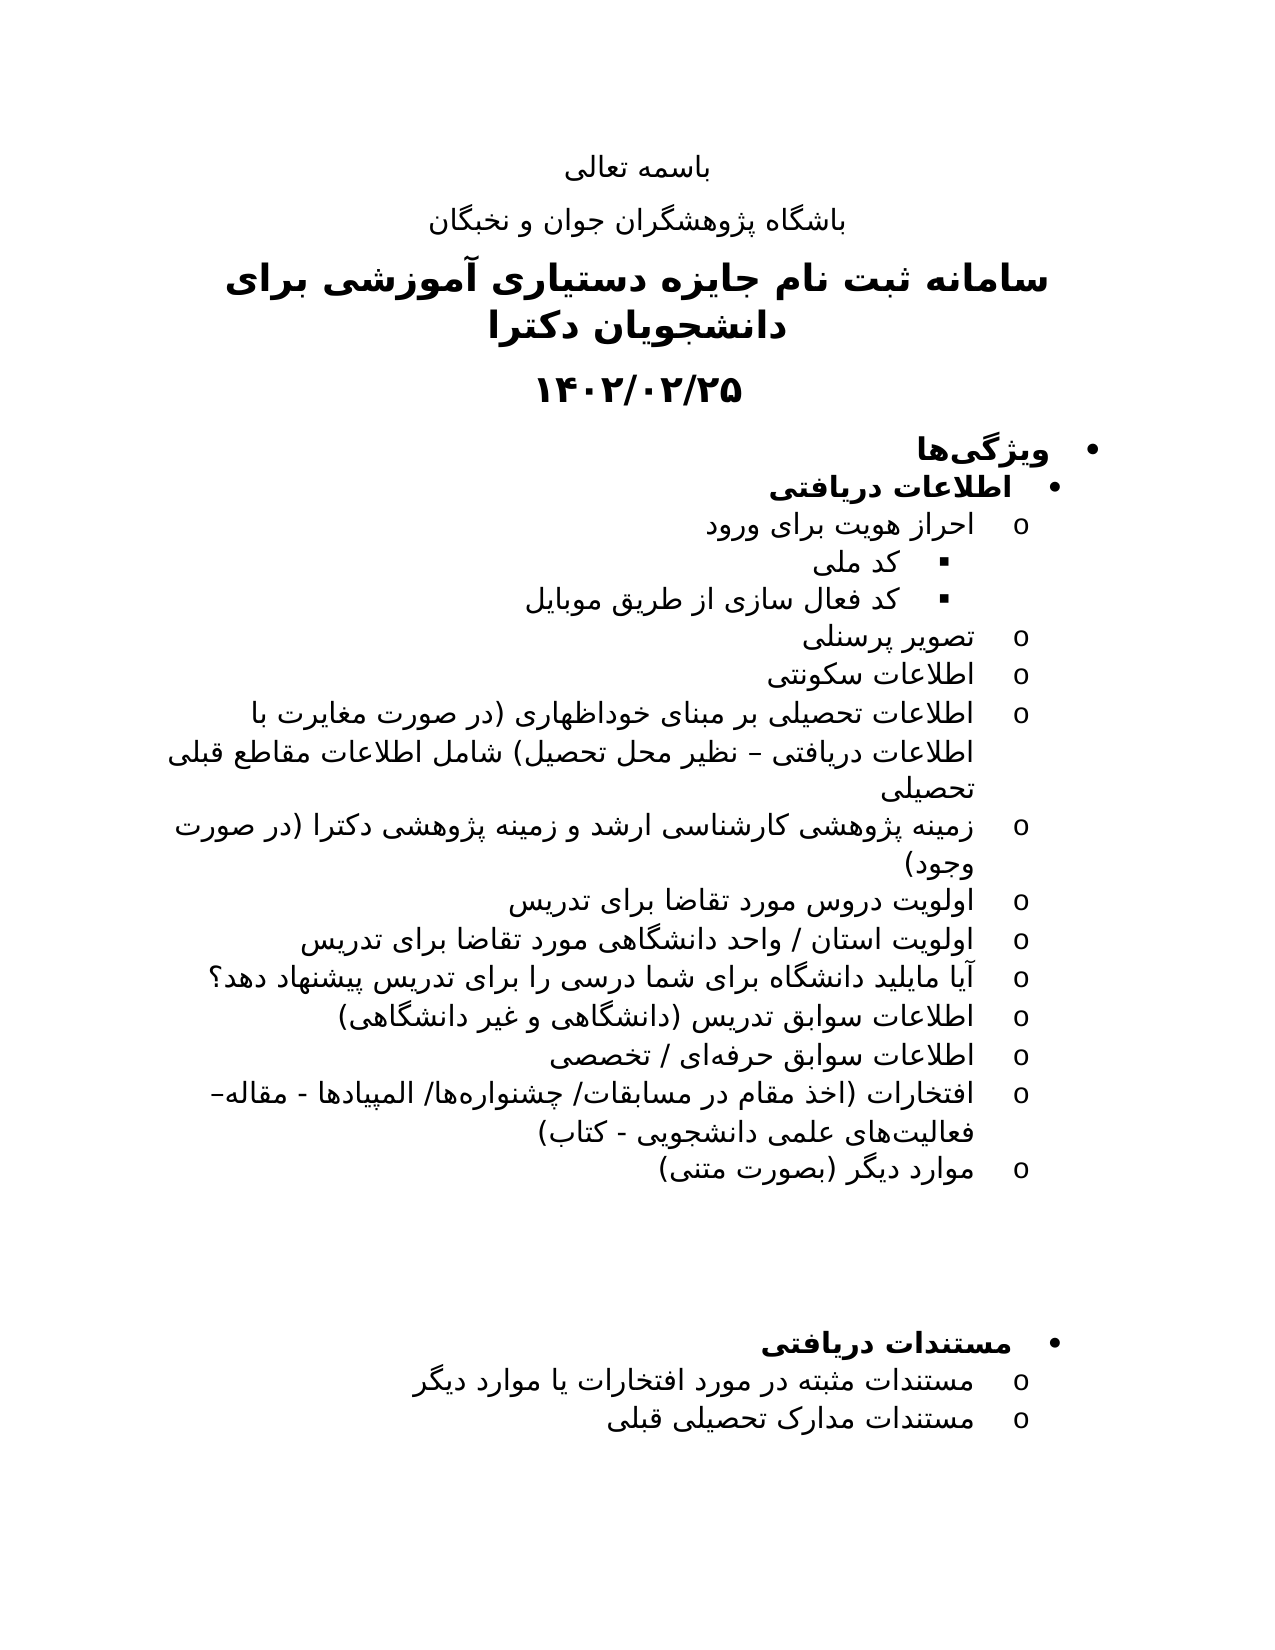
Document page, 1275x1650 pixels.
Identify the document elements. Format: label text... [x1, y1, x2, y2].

list کد فعال سازی از طریق موبایل [150, 582, 937, 616]
list اطلاعات سوابق تدریس (دانشگاهی و غیر دانشگاهی) [150, 999, 1012, 1035]
list مستندات دریافتی [150, 1326, 1050, 1360]
text سامانه ثبت نام جایزه دستیاری آموزشی برای دانشجویان دکترا [150, 257, 1125, 347]
list اطلاعات دریافتی [150, 470, 1050, 504]
list مستندات مثبته در مورد افتخارات یا موارد دیگر [150, 1363, 1012, 1399]
list کد ملی [150, 546, 937, 580]
list اطلاعات تحصیلی بر مبنای خوداظهاری (در صورت مغایرت با اطلاعات دریافتی – نظیر محل تحصیل) شامل اطلاعات مقاطع قبلی تحصیلی [150, 696, 1012, 806]
list افتخارات (اخذ مقام در مسابقات/ چشنواره‌ها/ المپیادها - مقاله– فعالیت‌های علمی دانشجویی - کتاب) [150, 1077, 1012, 1149]
text باسمه تعالی [150, 150, 1125, 184]
list موارد دیگر (بصورت متنی) [150, 1152, 1012, 1188]
list اطلاعات سوابق حرفه‌ای / تخصصی [150, 1038, 1012, 1074]
list احراز هویت برای ورود [150, 507, 1012, 543]
list آیا مایلید دانشگاه برای شما درسی را برای تدریس پیشنهاد دهد؟ [150, 961, 1012, 997]
text باشگاه پژوهشگران جوان و نخبگان [150, 203, 1125, 237]
text ۱۴۰۲/۰۲/۲۵ [150, 367, 1125, 411]
list اولویت دروس مورد تقاضا برای تدریس [150, 883, 1012, 919]
list ویژگی‌ها [150, 431, 1087, 468]
list زمینه پژوهشی کارشناسی ارشد و زمینه پژوهشی دکترا (در صورت وجود) [150, 808, 1012, 881]
list تصویر پرسنلی [150, 619, 1012, 655]
list مستندات مدارک تحصیلی قبلی [150, 1401, 1012, 1437]
list اولویت استان / واحد دانشگاهی مورد تقاضا برای تدریس [150, 922, 1012, 958]
list اطلاعات سکونتی [150, 658, 1012, 693]
